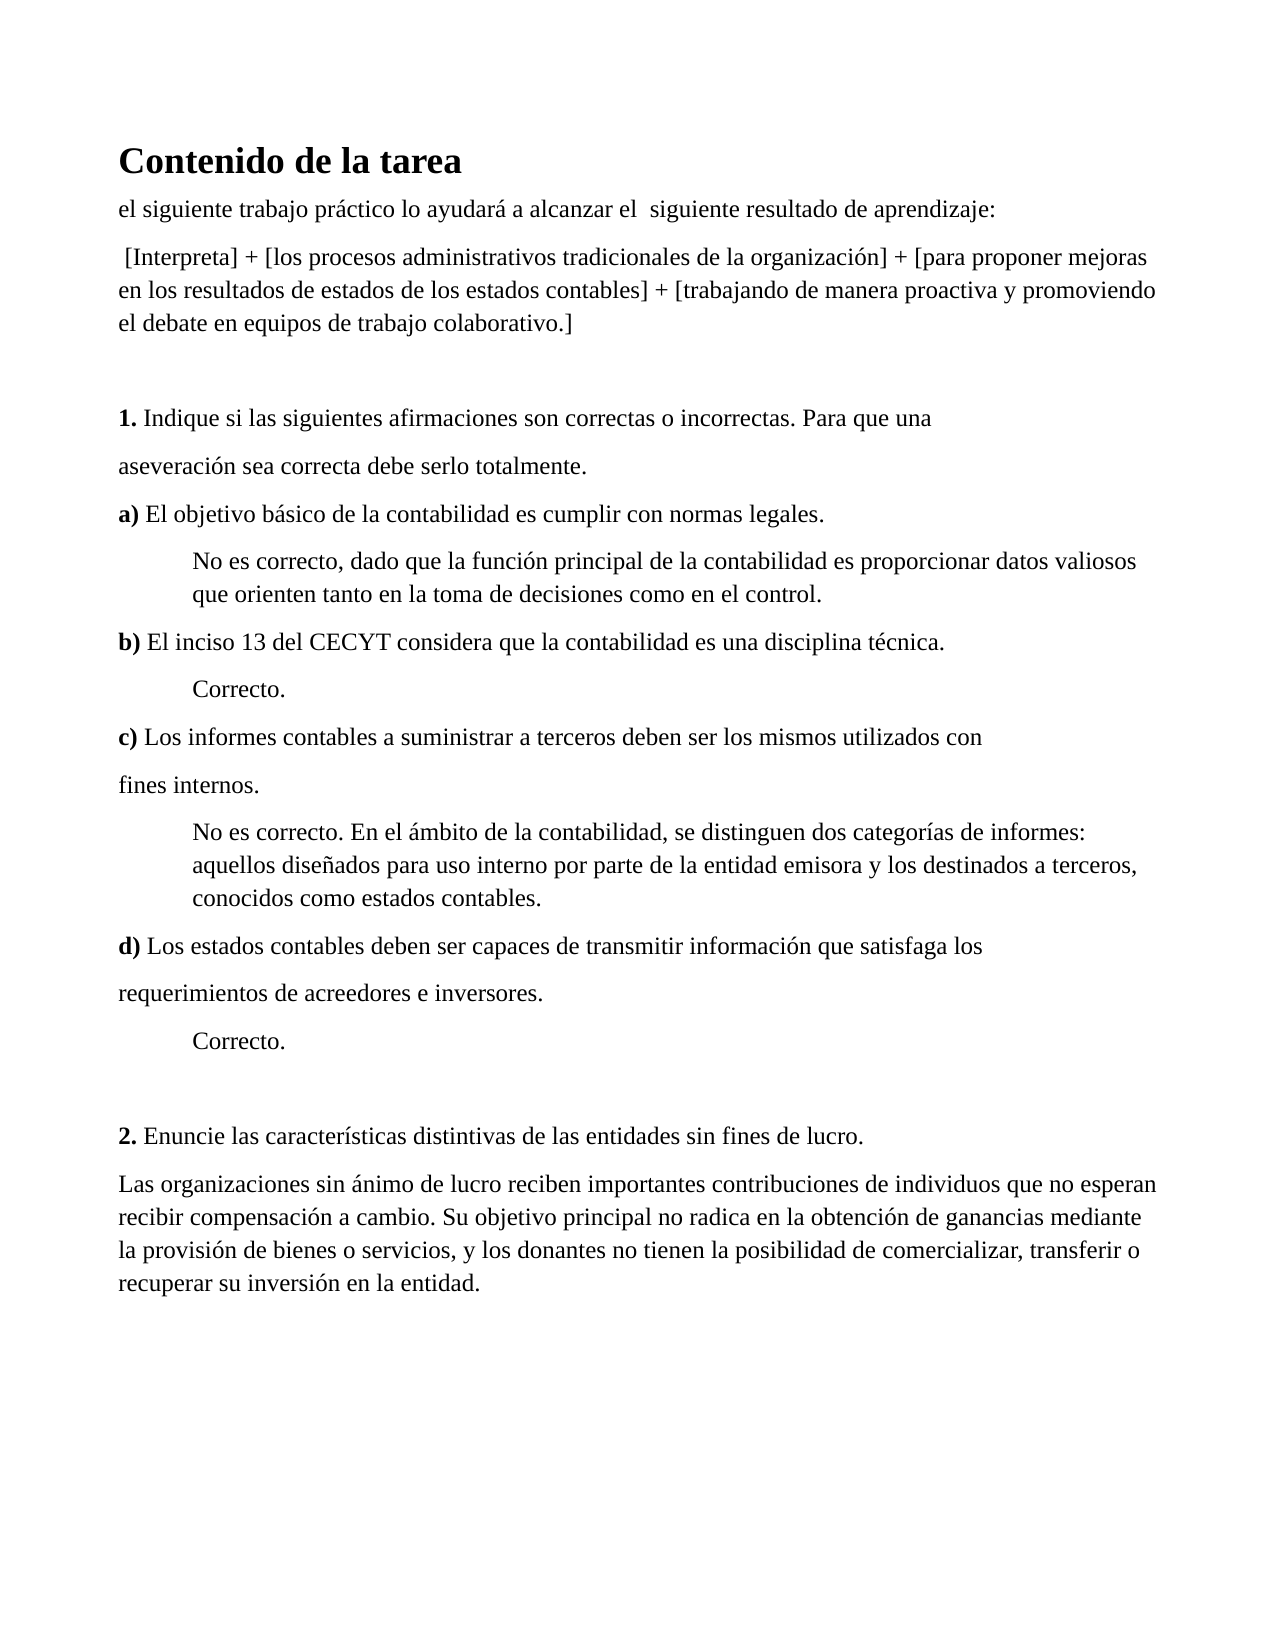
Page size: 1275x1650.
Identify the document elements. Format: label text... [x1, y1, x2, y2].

text 2. Enuncie las características distintivas de las entidades sin fines de lucro. [118, 1121, 1157, 1150]
text el siguiente trabajo práctico lo ayudará a alcanzar el siguiente resultado de aprendizaje: [118, 194, 1157, 223]
text b) El inciso 13 del CECYT considera que la contabilidad es una disciplina técnica. [118, 627, 1157, 656]
text c) Los informes contables a suministrar a terceros deben ser los mismos utilizados con [118, 722, 1157, 751]
text fines internos. [118, 770, 1157, 798]
text d) Los estados contables deben ser capaces de transmitir información que satisfaga los [118, 931, 1157, 960]
text aseveración sea correcta debe serlo totalmente. [118, 451, 1157, 480]
text a) El objetivo básico de la contabilidad es cumplir con normas legales. [118, 499, 1157, 527]
text Correcto. [118, 674, 1157, 703]
text Correcto. [118, 1026, 1157, 1055]
text [Interpreta] + [los procesos administrativos tradicionales de la organización] + [para proponer mejoras en los resultados de estados de los estados contables] + [trabajando de manera proactiva y promoviendo el debate en equipos de trabajo colaborativo.] [118, 242, 1157, 337]
text No es correcto, dado que la función principal de la contabilidad es proporcionar datos valiosos que orienten tanto en la toma de decisiones como en el control. [118, 546, 1157, 608]
subtitle Contenido de la tarea [118, 139, 1157, 182]
text requerimientos de acreedores e inversores. [118, 978, 1157, 1007]
text 1. Indique si las siguientes afirmaciones son correctas o incorrectas. Para que una [118, 403, 1157, 432]
text Las organizaciones sin ánimo de lucro reciben importantes contribuciones de individuos que no esperan recibir compensación a cambio. Su objetivo principal no radica en la obtención de ganancias mediante la provisión de bienes o servicios, y los donantes no tienen la posibilidad de comercializar, transferir o recuperar su inversión en la entidad. [118, 1169, 1157, 1297]
text No es correcto. En el ámbito de la contabilidad, se distinguen dos categorías de informes: aquellos diseñados para uso interno por parte de la entidad emisora y los destinados a terceros, conocidos como estados contables. [118, 817, 1157, 912]
